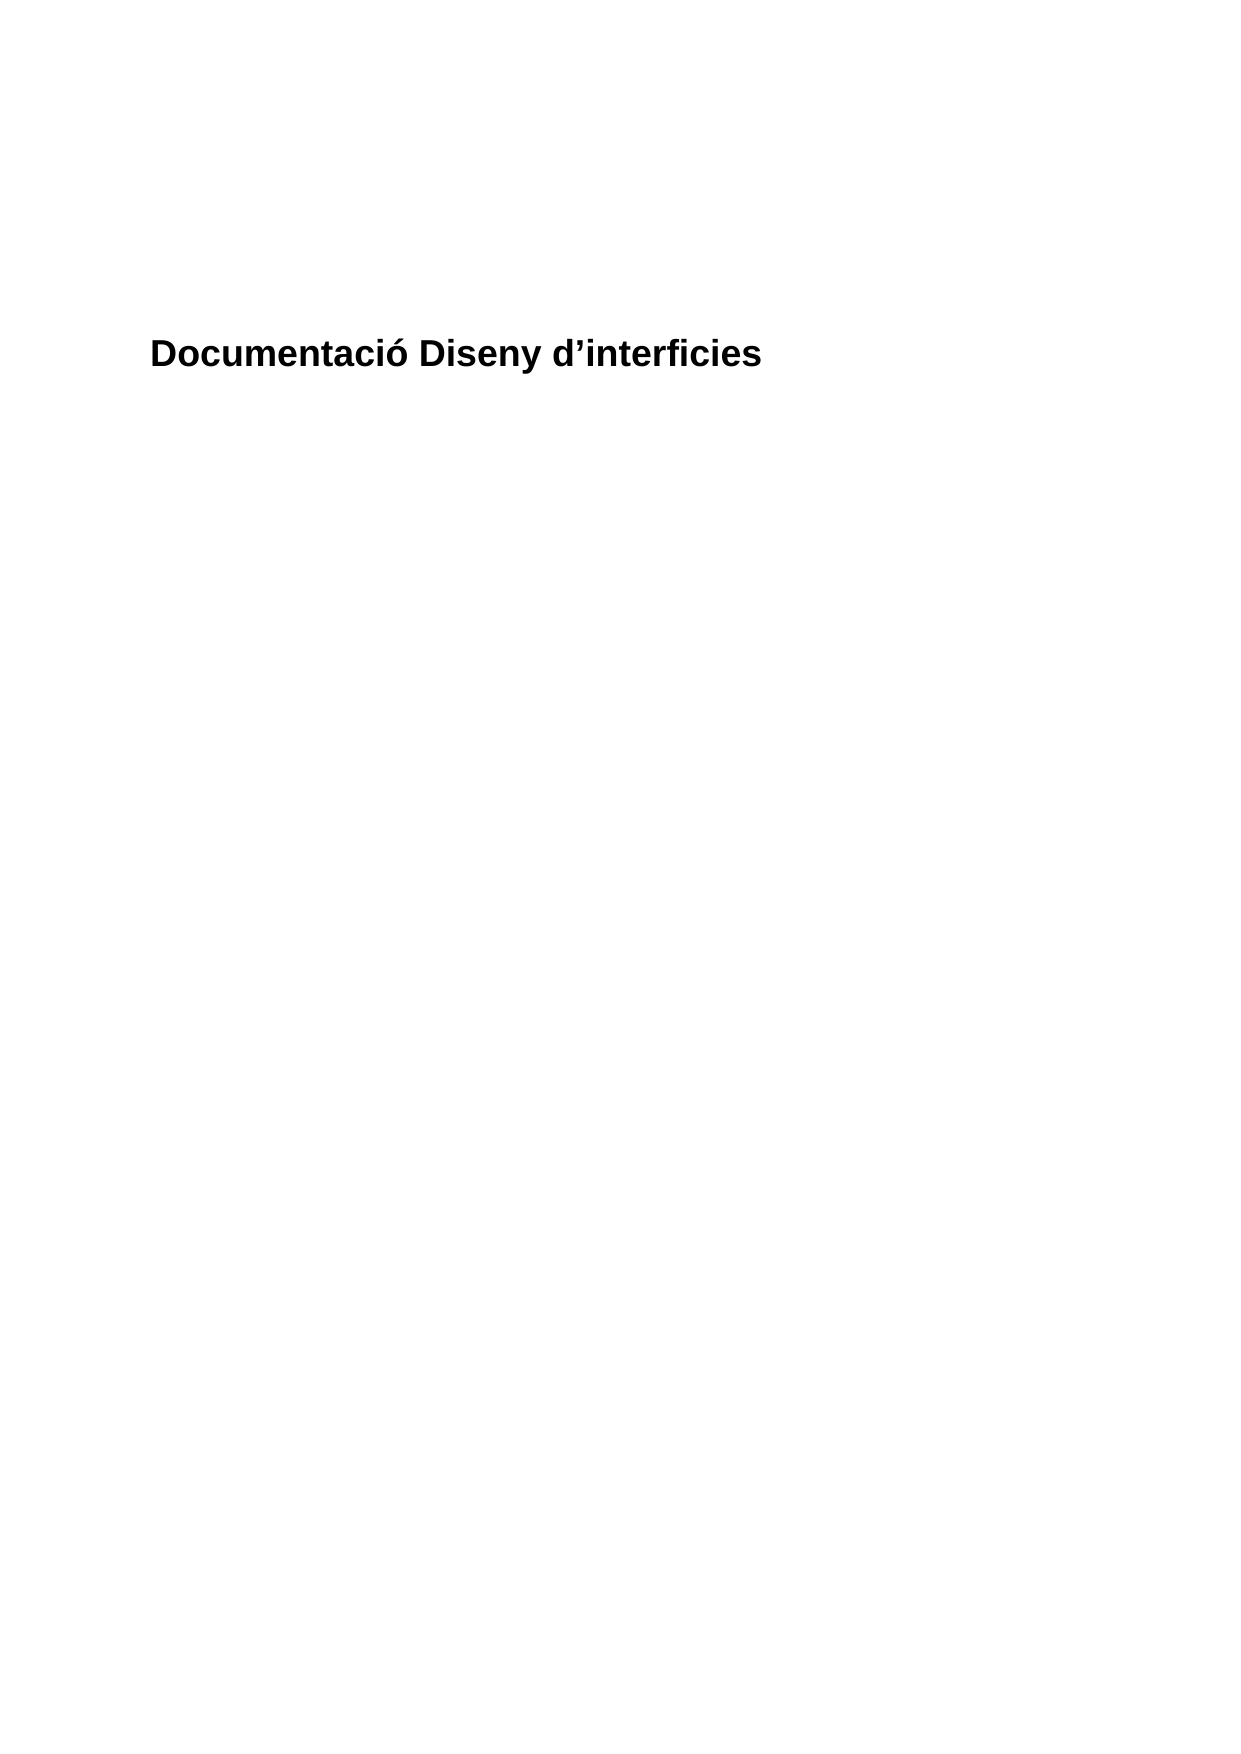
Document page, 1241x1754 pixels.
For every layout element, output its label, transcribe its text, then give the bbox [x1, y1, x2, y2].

text Documentació Diseny d’interficies [150, 331, 1090, 374]
